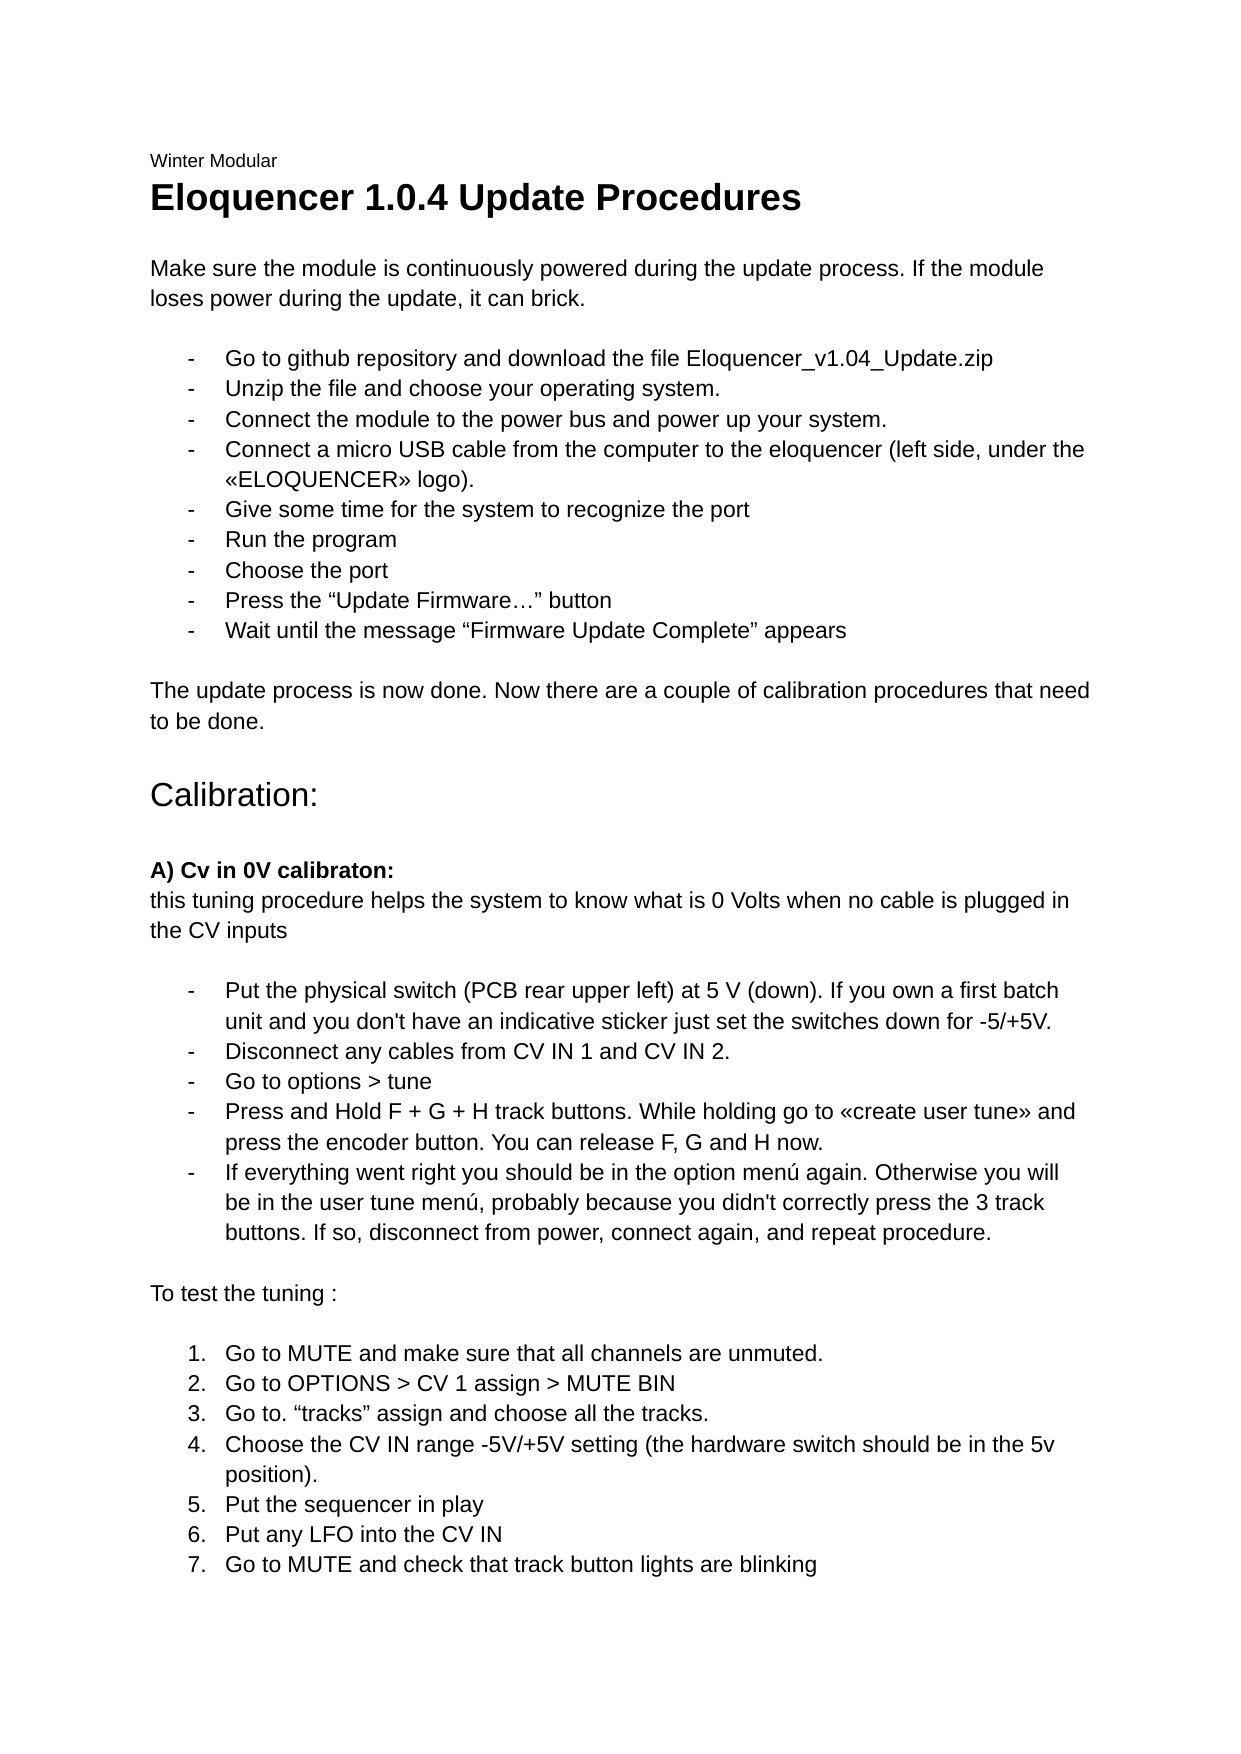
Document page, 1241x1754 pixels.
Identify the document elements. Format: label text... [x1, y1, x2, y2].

text this tuning procedure helps the system to know what is 0 Volts when no cable is plugged in the CV inputs [150, 887, 1090, 943]
list Unzip the file and choose your operating system. [187, 375, 1090, 402]
list Put the sequencer in play [187, 1491, 1090, 1517]
list Go to MUTE and check that track button lights are blinking [187, 1551, 1090, 1578]
text To test the tuning : [150, 1279, 1090, 1306]
list Go to MUTE and make sure that all channels are unmuted. [187, 1340, 1090, 1366]
list Give some time for the system to recognize the port [187, 496, 1090, 523]
list Connect a micro USB cable from the computer to the eloquencer (left side, under the «ELOQUENCER» logo). [187, 436, 1090, 492]
list Choose the CV IN range -5V/+5V setting (the hardware switch should be in the 5v position). [187, 1431, 1090, 1487]
list Put any LFO into the CV IN [187, 1521, 1090, 1547]
subtitle Calibration: [150, 775, 1090, 814]
text The update process is now done. Now there are a couple of calibration procedures that need to be done. [150, 677, 1090, 734]
text Make sure the module is continuously powered during the update process. If the module loses power during the update, it can brick. [150, 254, 1090, 311]
list If everything went right you should be in the option menú again. Otherwise you will be in the user tune menú, probably because you didn't correctly press the 3 track buttons. If so, disconnect from power, connect again, and repeat procedure. [187, 1159, 1090, 1245]
list Wait until the message “Firmware Update Complete” appears [187, 617, 1090, 643]
list Choose the port [187, 557, 1090, 583]
list Put the physical switch (PCB rear upper left) at 5 V (down). If you own a first batch unit and you don't have an indicative sticker just set the switches down for -5/+5V. [187, 977, 1090, 1034]
list Disconnect any cables from CV IN 1 and CV IN 2. [187, 1038, 1090, 1064]
list Connect the module to the power bus and power up your system. [187, 406, 1090, 432]
list Press the “Update Firmware…” button [187, 587, 1090, 613]
text Winter Modular [150, 150, 1090, 172]
list Go to github repository and download the file Eloquencer_v1.04_Update.zip [187, 345, 1090, 372]
list Press and Hold F + G + H track buttons. While holding go to «create user tune» and press the encoder button. You can release F, G and H now. [187, 1098, 1090, 1155]
list Go to OPTIONS > CV 1 assign > MUTE BIN [187, 1370, 1090, 1396]
list Go to options > tune [187, 1068, 1090, 1094]
text A) Cv in 0V calibraton: [150, 857, 1090, 883]
list Run the program [187, 526, 1090, 553]
list Go to. “tracks” assign and choose all the tracks. [187, 1400, 1090, 1427]
text Eloquencer 1.0.4 Update Procedures [150, 175, 1090, 218]
